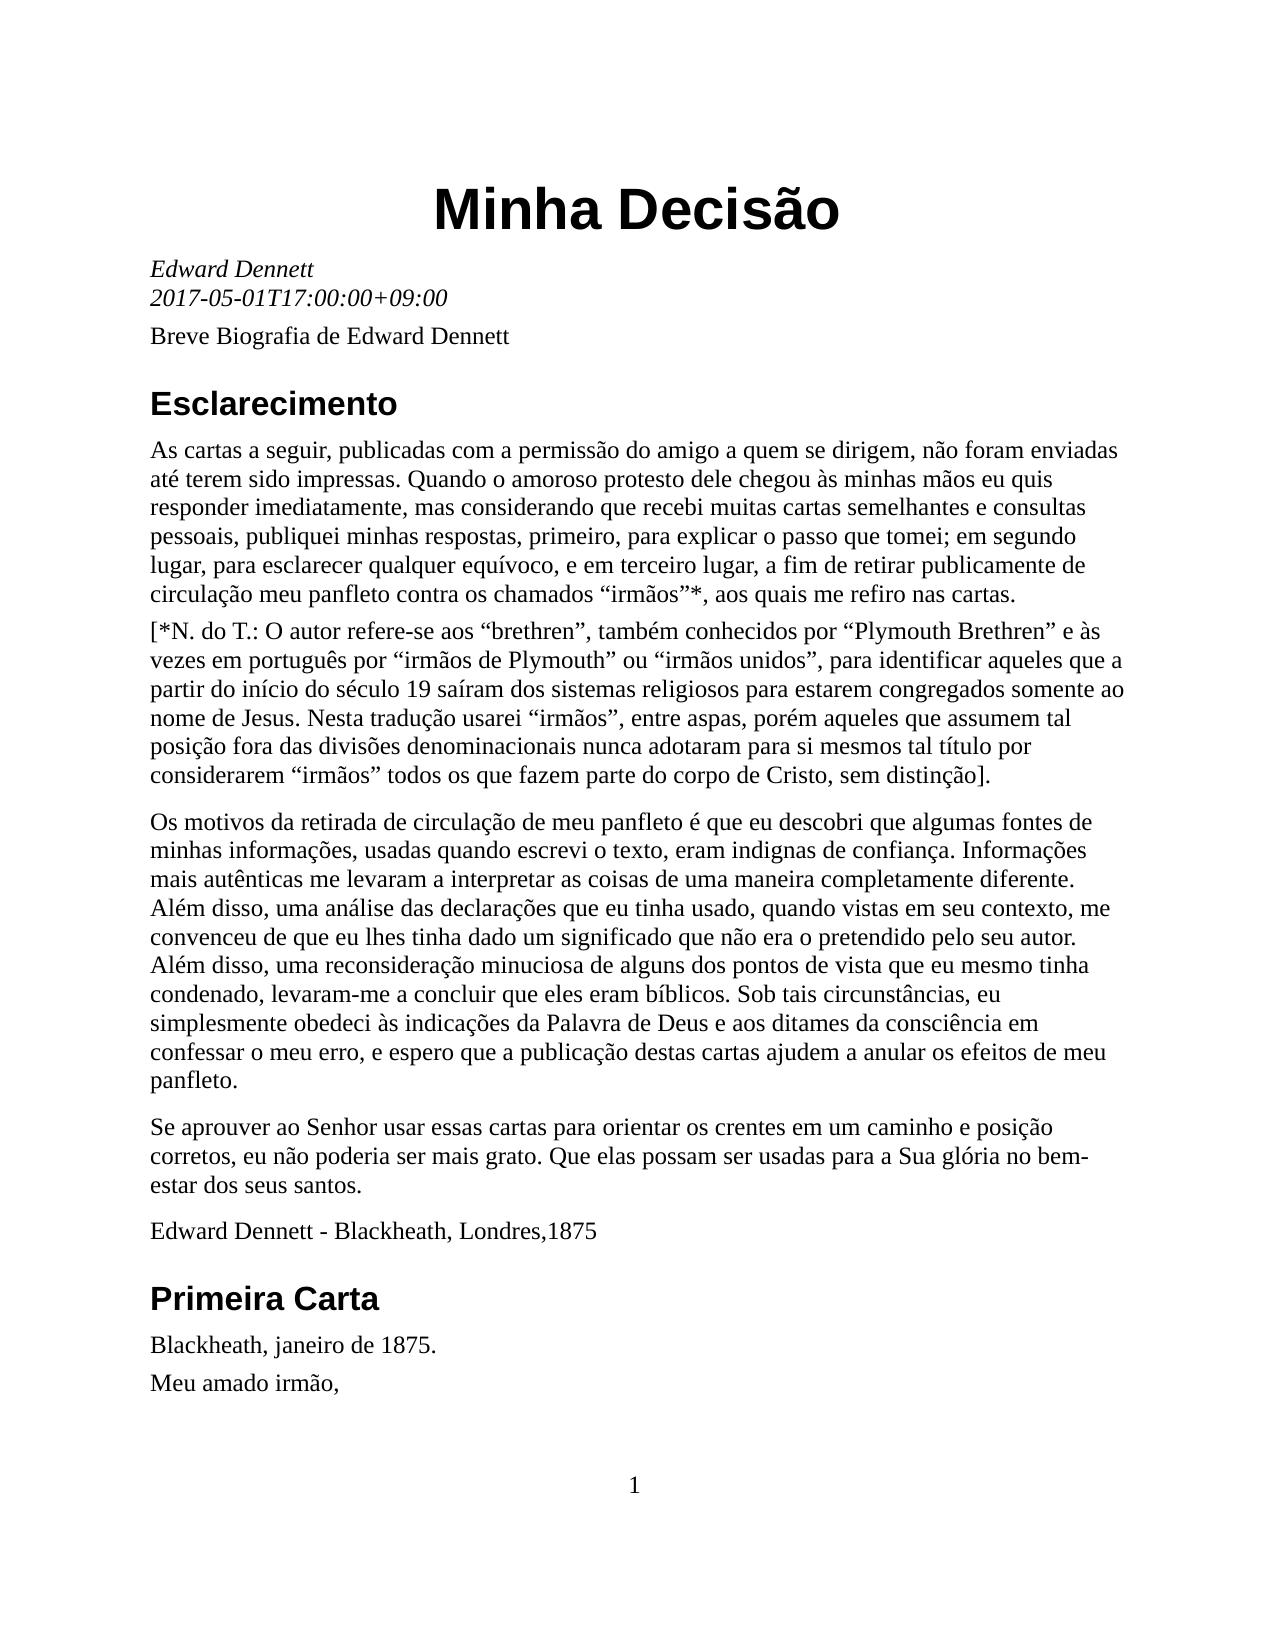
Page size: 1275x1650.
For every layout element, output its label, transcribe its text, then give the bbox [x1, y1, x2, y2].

text Edward Dennett - Blackheath, Londres,1875 [150, 1216, 1125, 1245]
subtitle Esclarecimento [150, 384, 1125, 422]
text Edward Dennett [150, 254, 1125, 283]
text 2017-05-01T17:00:00+09:00 [150, 283, 1125, 312]
text As cartas a seguir, publicadas com a permissão do amigo a quem se dirigem, não foram enviadas até terem sido impressas. Quando o amoroso protesto dele chegou às minhas mãos eu quis responder imediatamente, mas considerando que recebi muitas cartas semelhantes e consultas pessoais, publiquei minhas respostas, primeiro, para explicar o passo que tomei; em segundo lugar, para esclarecer qualquer equívoco, e em terceiro lugar, a fim de retirar publicamente de circulação meu panfleto contra os chamados “irmãos”*, aos quais me refiro nas cartas. [150, 435, 1125, 607]
text Breve Biografia de Edward Dennett [150, 321, 1125, 350]
text Os motivos da retirada de circulação de meu panfleto é que eu descobri que algumas fontes de minhas informações, usadas quando escrevi o texto, eram indignas de confiança. Informações mais autênticas me levaram a interpretar as coisas de uma maneira completamente diferente. Além disso, uma análise das declarações que eu tinha usado, quando vistas em seu contexto, me convenceu de que eu lhes tinha dado um significado que não era o pretendido pelo seu autor. Além disso, uma reconsideração minuciosa de alguns dos pontos de vista que eu mesmo tinha condenado, levaram-me a concluir que eles eram bíblicos. Sob tais circunstâncias, eu simplesmente obedeci às indicações da Palavra de Deus e aos ditames da consciência em confessar o meu erro, e espero que a publicação destas cartas ajudem a anular os efeitos de meu panfleto. [150, 807, 1125, 1094]
text [*N. do T.: O autor refere-se aos “brethren”, também conhecidos por “Plymouth Brethren” e às vezes em português por “irmãos de Plymouth” ou “irmãos unidos”, para identificar aqueles que a partir do início do século 19 saíram dos sistemas religiosos para estarem congregados somente ao nome de Jesus. Nesta tradução usarei “irmãos”, entre aspas, porém aqueles que assumem tal posição fora das divisões denominacionais nunca adotaram para si mesmos tal título por considerarem “irmãos” todos os que fazem parte do corpo de Cristo, sem distinção]. [150, 616, 1125, 789]
subtitle Primeira Carta [150, 1279, 1125, 1318]
text Blackheath, janeiro de 1875. [150, 1330, 1125, 1359]
text Meu amado irmão, [150, 1368, 1125, 1397]
title Minha Decisão [150, 175, 1125, 242]
text Se aprouver ao Senhor usar essas cartas para orientar os crentes em um caminho e posição corretos, eu não poderia ser mais grato. Que elas possam ser usadas para a Sua glória no bem-estar dos seus santos. [150, 1112, 1125, 1198]
